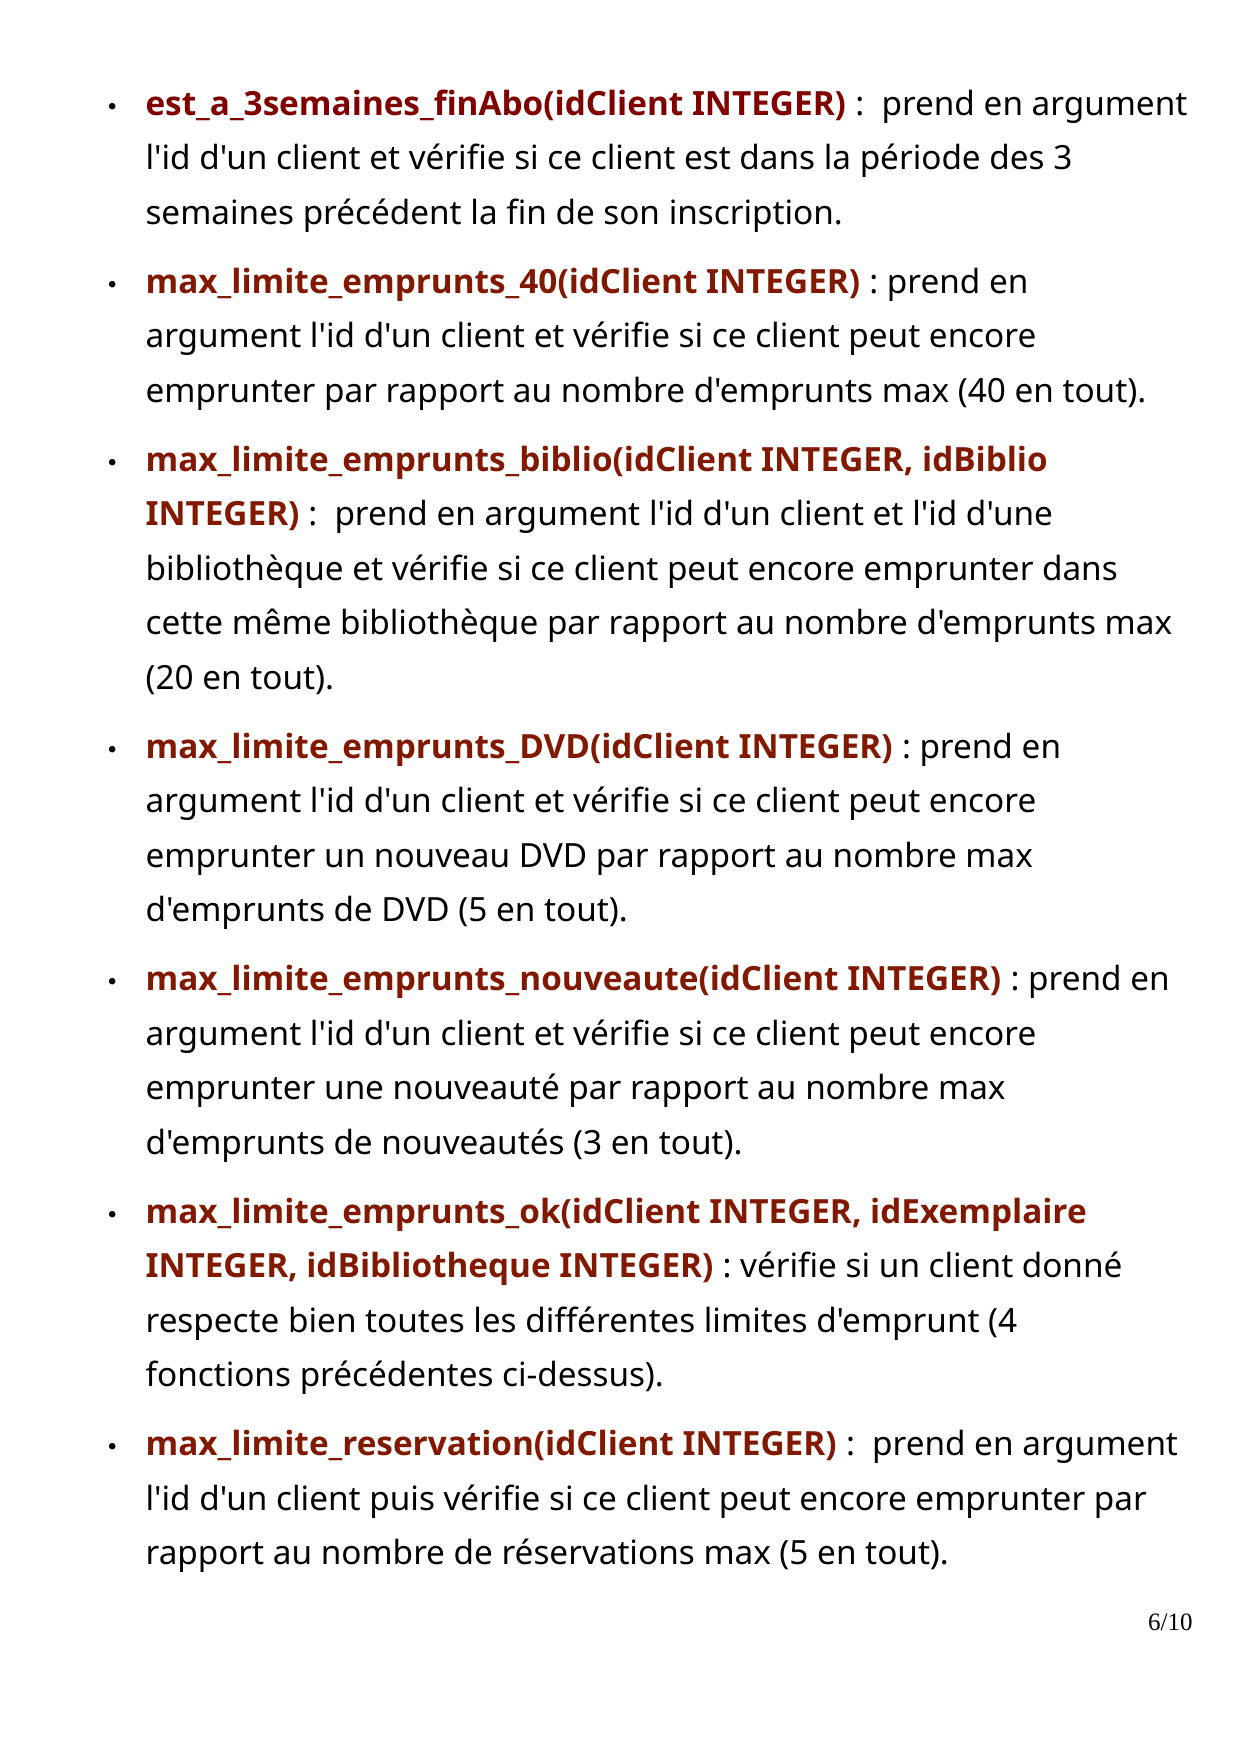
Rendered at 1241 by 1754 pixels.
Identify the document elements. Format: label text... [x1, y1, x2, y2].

list est_a_3semaines_finAbo(idClient INTEGER) : prend en argument l'id d'un client et vérifie si ce client est dans la période des 3 semaines précédent la fin de son inscription. [108, 80, 1192, 234]
list max_limite_emprunts_nouveaute(idClient INTEGER) : prend en argument l'id d'un client et vérifie si ce client peut encore emprunter une nouveauté par rapport au nombre max d'emprunts de nouveautés (3 en tout). [108, 955, 1192, 1164]
list max_limite_emprunts_DVD(idClient INTEGER) : prend en argument l'id d'un client et vérifie si ce client peut encore emprunter un nouveau DVD par rapport au nombre max d'emprunts de DVD (5 en tout). [108, 723, 1192, 932]
list max_limite_reservation(idClient INTEGER) : prend en argument l'id d'un client puis vérifie si ce client peut encore emprunter par rapport au nombre de réservations max (5 en tout). [108, 1420, 1192, 1574]
list max_limite_emprunts_biblio(idClient INTEGER, idBiblio INTEGER) : prend en argument l'id d'un client et l'id d'une bibliothèque et vérifie si ce client peut encore emprunter dans cette même bibliothèque par rapport au nombre d'emprunts max (20 en tout). [108, 436, 1192, 699]
list max_limite_emprunts_ok(idClient INTEGER, idExemplaire INTEGER, idBibliotheque INTEGER) : vérifie si un client donné respecte bien toutes les différentes limites d'emprunt (4 fonctions précédentes ci-dessus). [108, 1188, 1192, 1397]
list max_limite_emprunts_40(idClient INTEGER) : prend en argument l'id d'un client et vérifie si ce client peut encore emprunter par rapport au nombre d'emprunts max (40 en tout). [108, 258, 1192, 412]
